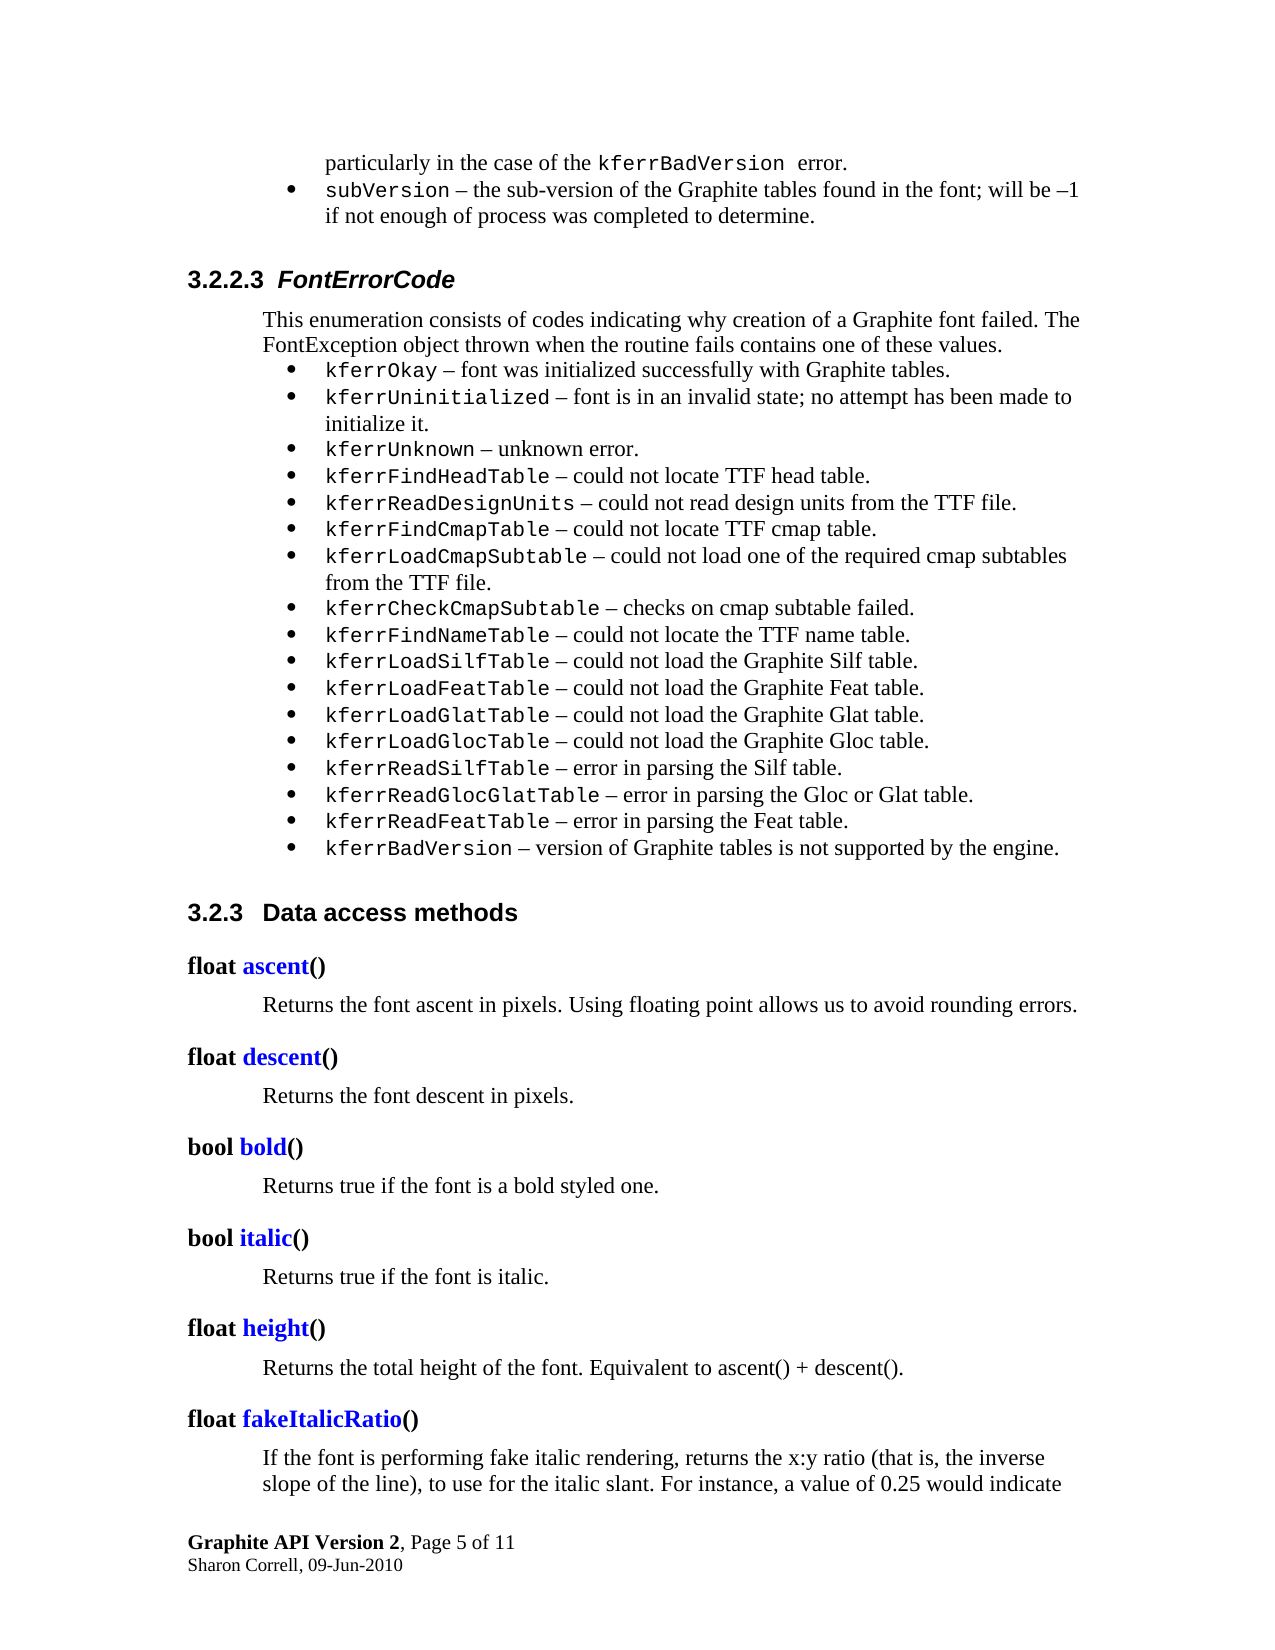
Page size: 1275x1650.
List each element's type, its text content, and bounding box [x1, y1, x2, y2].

text This enumeration consists of codes indicating why creation of a Graphite font failed. The FontException object thrown when the routine fails contains one of these values. [262, 307, 1087, 357]
text Returns true if the font is a bold styled one. [262, 1173, 1087, 1199]
subtitle Data access methods [187, 899, 1087, 927]
list kferrUnknown – unknown error. [287, 436, 1087, 463]
list kferrReadDesignUnits – could not read design units from the TTF file. [287, 489, 1087, 516]
list kferrLoadCmapSubtable – could not load one of the required cmap subtables from the TTF file. [287, 543, 1087, 595]
list kferrReadFeatTable – error in parsing the Feat table. [287, 808, 1087, 835]
list kferrLoadSilfTable – could not load the Graphite Silf table. [287, 648, 1087, 675]
text Returns the total height of the font. Equivalent to ascent() + descent(). [262, 1355, 1087, 1380]
text float ascent() [187, 952, 1087, 980]
text float descent() [187, 1043, 1087, 1070]
subtitle FontErrorCode [187, 266, 1087, 294]
text If the font is performing fake italic rendering, returns the x:y ratio (that is, the inverse slope of the line), to use for the italic slant. For instance, a value of 0.25 would indicate [262, 1445, 1087, 1496]
text Returns the font descent in pixels. [262, 1083, 1087, 1108]
text float fakeItalicRatio() [187, 1405, 1087, 1433]
text Returns true if the font is italic. [262, 1264, 1087, 1289]
list kferrFindCmapTable – could not locate TTF cmap table. [287, 516, 1087, 543]
text bool italic() [187, 1224, 1087, 1252]
list kferrCheckCmapSubtable – checks on cmap subtable failed. [287, 595, 1087, 622]
list kferrFindHeadTable – could not locate TTF head table. [287, 463, 1087, 489]
list kferrReadGlocGlatTable – error in parsing the Gloc or Glat table. [287, 782, 1087, 808]
list kferrFindNameTable – could not locate the TTF name table. [287, 622, 1087, 648]
text bool bold() [187, 1133, 1087, 1161]
text float height() [187, 1314, 1087, 1342]
list subVersion – the sub-version of the Graphite tables found in the font; will be –1 if not enough of process was completed to determine. [287, 177, 1087, 229]
list kferrOkay – font was initialized successfully with Graphite tables. [287, 357, 1087, 384]
text Returns the font ascent in pixels. Using floating point allows us to avoid rounding errors. [262, 992, 1087, 1018]
list kferrUninitialized – font is in an invalid state; no attempt has been made to initialize it. [287, 384, 1087, 436]
list kferrLoadFeatTable – could not load the Graphite Feat table. [287, 675, 1087, 702]
list kferrReadSilfTable – error in parsing the Silf table. [287, 755, 1087, 782]
list kferrLoadGlatTable – could not load the Graphite Glat table. [287, 702, 1087, 728]
list kferrLoadGlocTable – could not load the Graphite Gloc table. [287, 728, 1087, 755]
list particularly in the case of the kferrBadVersion error. [287, 150, 1087, 177]
list kferrBadVersion – version of Graphite tables is not supported by the engine. [287, 835, 1087, 862]
